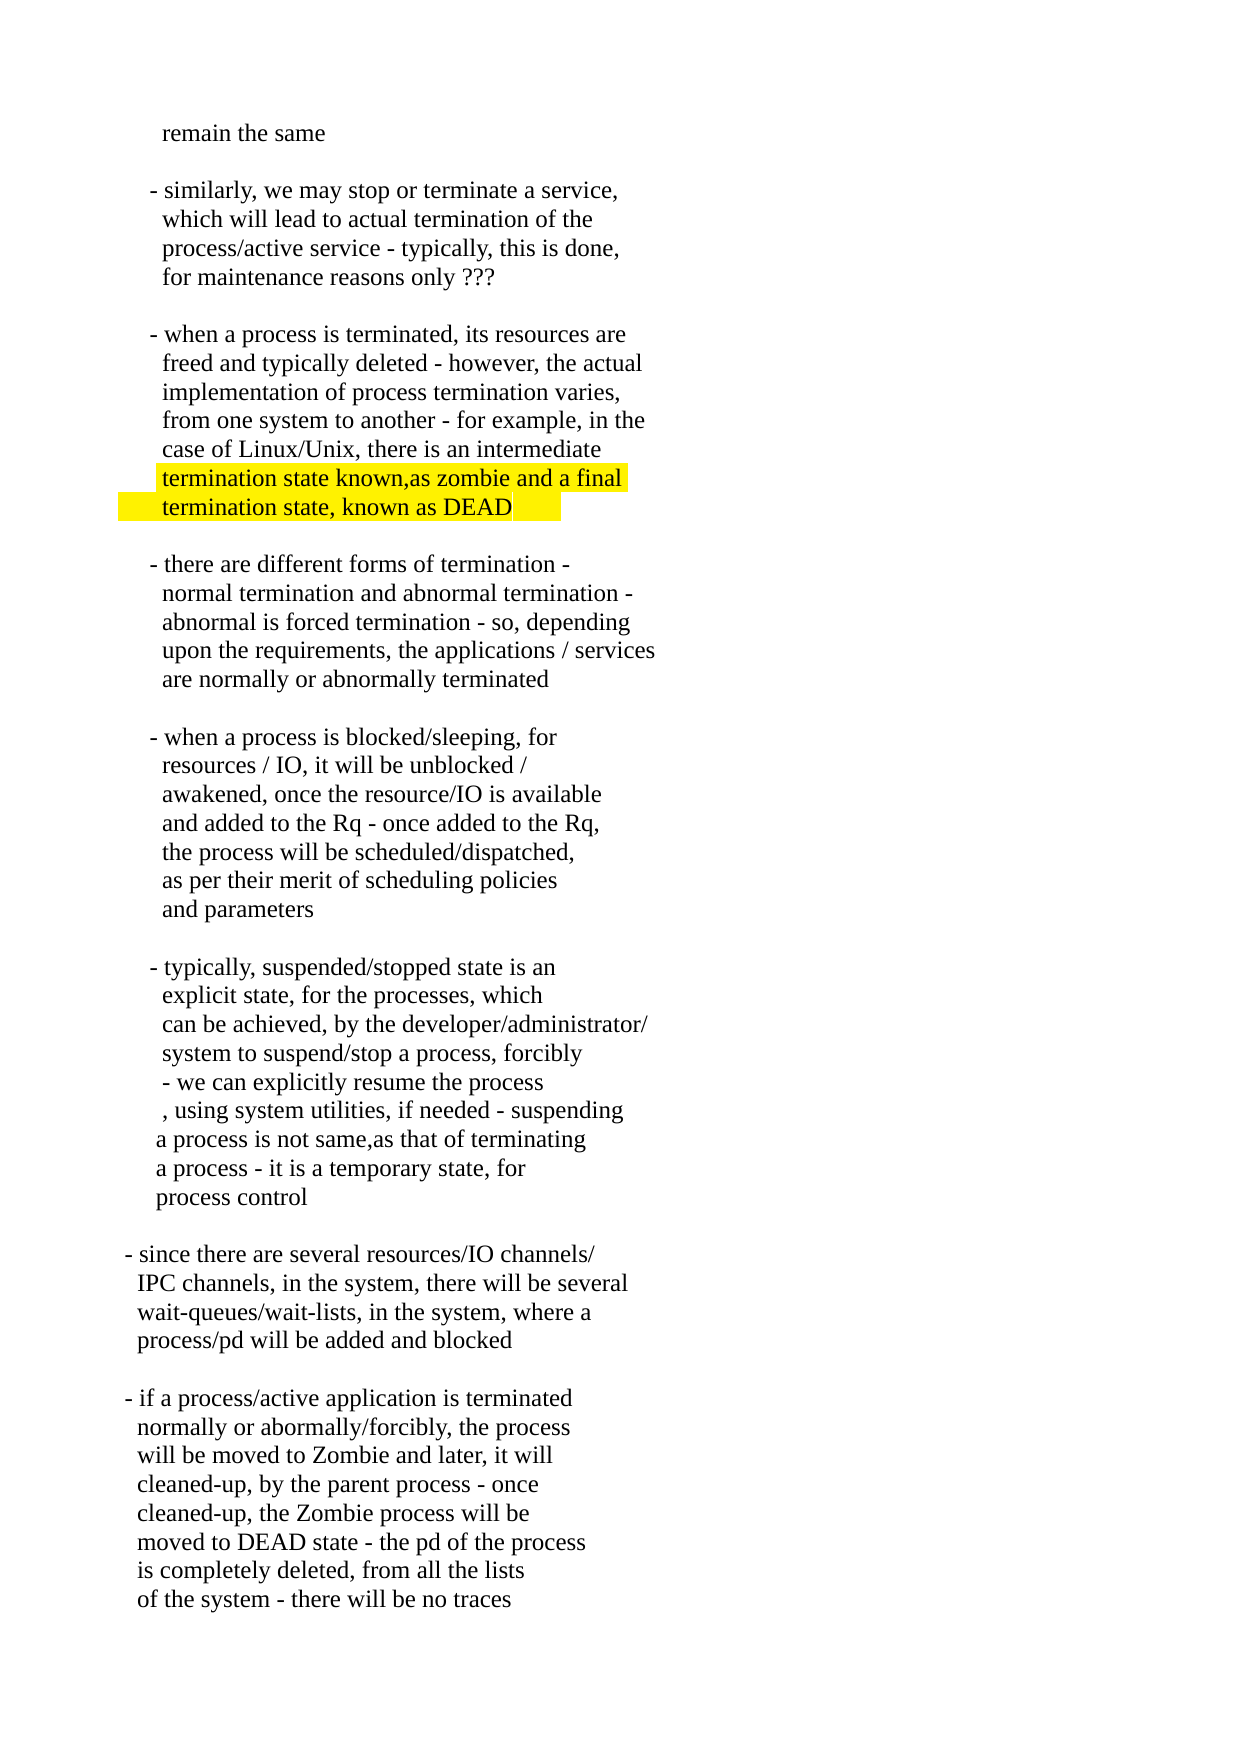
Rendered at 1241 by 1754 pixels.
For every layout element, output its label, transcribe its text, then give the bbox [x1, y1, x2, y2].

text - typically, suspended/stopped state is an [118, 952, 1122, 981]
text of the system - there will be no traces [118, 1584, 1122, 1613]
text are normally or abnormally terminated [118, 664, 1122, 693]
text - there are different forms of termination - [118, 549, 1122, 578]
text case of Linux/Unix, there is an intermediate [118, 434, 1122, 463]
text process/active service - typically, this is done, [118, 233, 1122, 262]
text termination state, known as DEAD [118, 492, 1122, 521]
text and parameters [118, 894, 1122, 923]
text will be moved to Zombie and later, it will [118, 1441, 1122, 1469]
text , using system utilities, if needed - suspending [118, 1096, 1122, 1124]
text normal termination and abnormal termination - [118, 578, 1122, 607]
text abnormal is forced termination - so, depending [118, 607, 1122, 636]
text - when a process is terminated, its resources are [118, 319, 1122, 348]
text a process - it is a temporary state, for [118, 1153, 1122, 1182]
text from one system to another - for example, in the [118, 406, 1122, 434]
text and added to the Rq - once added to the Rq, [118, 808, 1122, 837]
text process/pd will be added and blocked [118, 1326, 1122, 1354]
text is completely deleted, from all the lists [118, 1556, 1122, 1584]
text - if a process/active application is terminated [118, 1383, 1122, 1412]
text freed and typically deleted - however, the actual [118, 348, 1122, 377]
text can be achieved, by the developer/administrator/ [118, 1009, 1122, 1038]
text cleaned-up, by the parent process - once [118, 1469, 1122, 1498]
text IPC channels, in the system, there will be several [118, 1268, 1122, 1297]
text upon the requirements, the applications / services [118, 636, 1122, 664]
text explicit state, for the processes, which [118, 981, 1122, 1009]
text - since there are several resources/IO channels/ [118, 1239, 1122, 1268]
text - we can explicitly resume the process [118, 1067, 1122, 1096]
text which will lead to actual termination of the [118, 204, 1122, 233]
text - similarly, we may stop or terminate a service, [118, 176, 1122, 204]
text awakened, once the resource/IO is available [118, 779, 1122, 808]
text for maintenance reasons only ??? [118, 262, 1122, 291]
text as per their merit of scheduling policies [118, 866, 1122, 894]
text a process is not same,as that of terminating [118, 1124, 1122, 1153]
text moved to DEAD state - the pd of the process [118, 1527, 1122, 1556]
text process control [118, 1182, 1122, 1211]
text termination state known,as zombie and a final [118, 463, 1122, 492]
text the process will be scheduled/dispatched, [118, 837, 1122, 866]
text implementation of process termination varies, [118, 377, 1122, 406]
text - when a process is blocked/sleeping, for [118, 722, 1122, 751]
text wait-queues/wait-lists, in the system, where a [118, 1297, 1122, 1326]
text remain the same [118, 118, 1122, 147]
text resources / IO, it will be unblocked / [118, 751, 1122, 779]
text normally or abormally/forcibly, the process [118, 1412, 1122, 1441]
text system to suspend/stop a process, forcibly [118, 1038, 1122, 1067]
text cleaned-up, the Zombie process will be [118, 1498, 1122, 1527]
